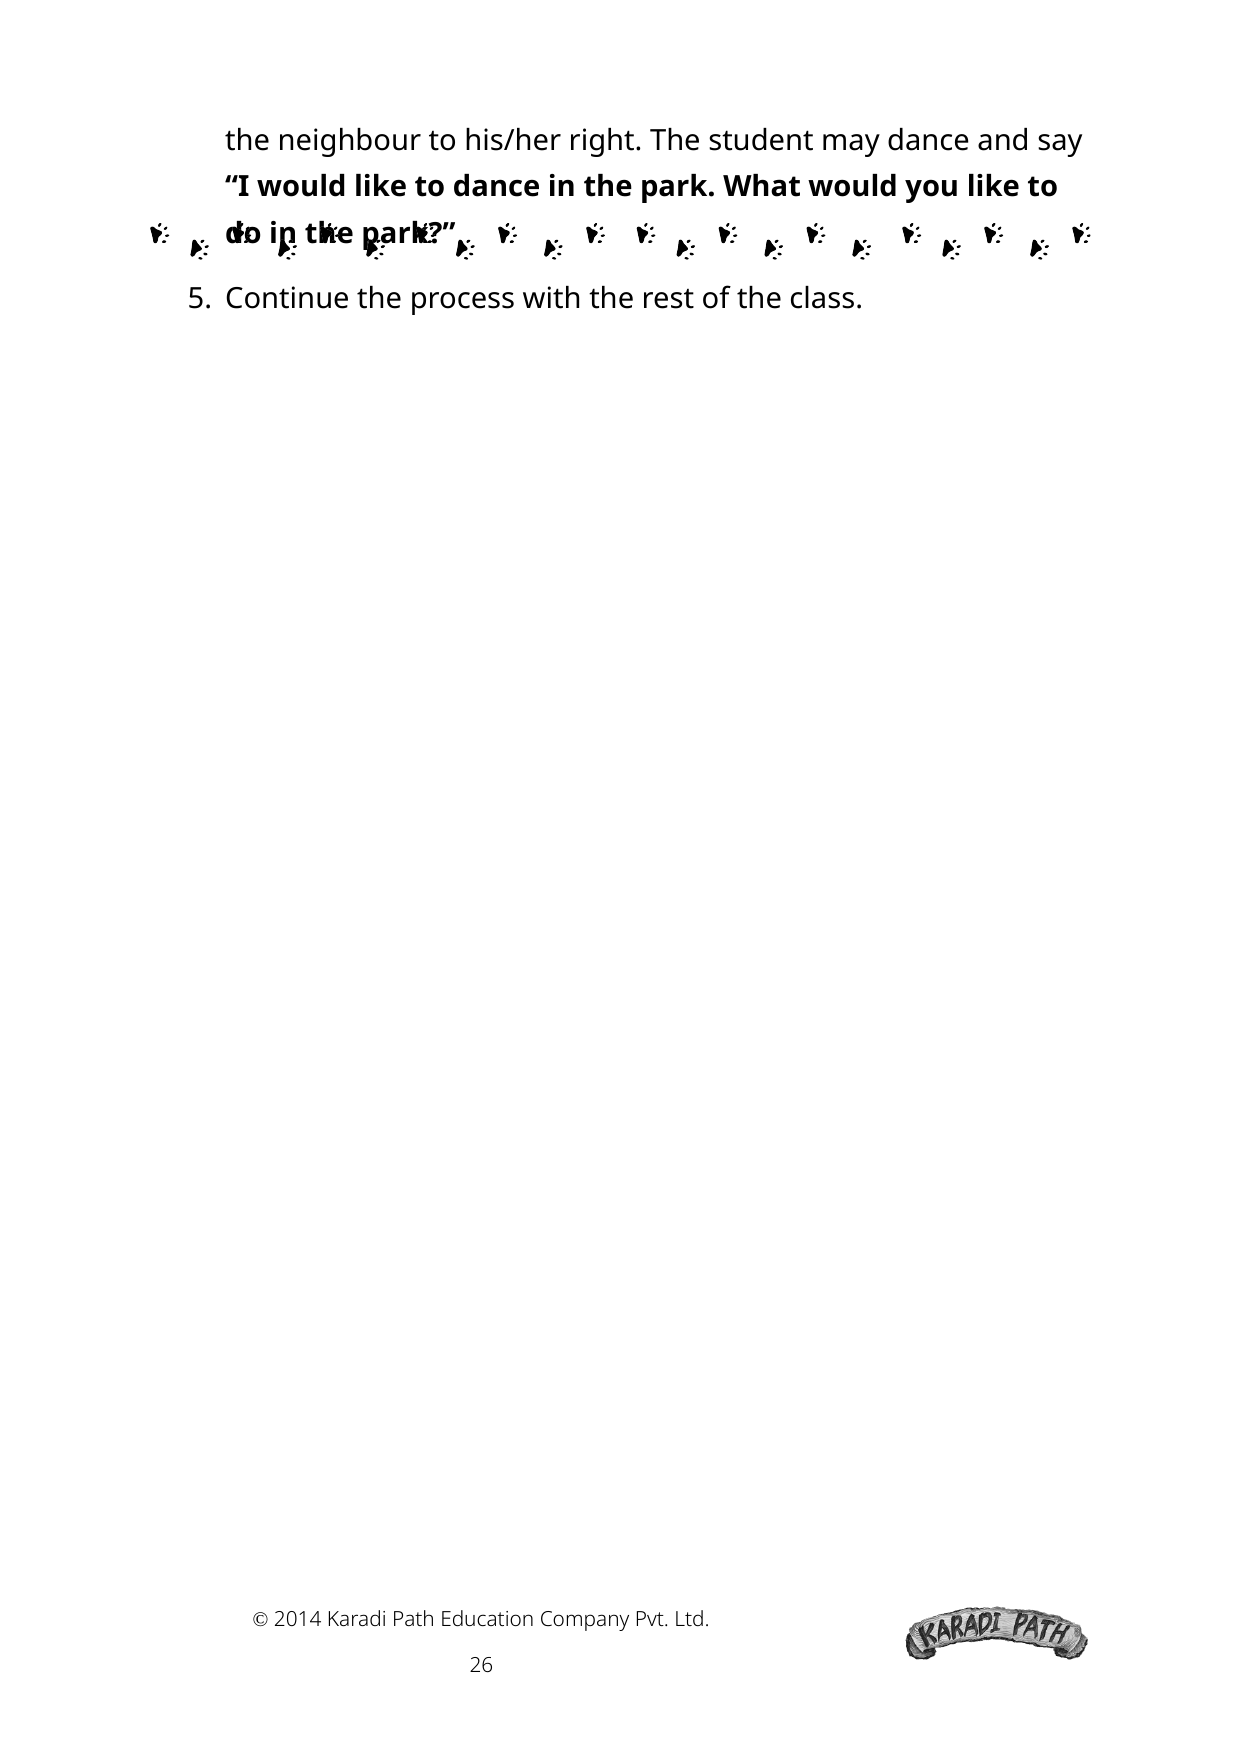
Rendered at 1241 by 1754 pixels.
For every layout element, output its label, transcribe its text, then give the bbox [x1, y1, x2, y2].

picture [150, 223, 1091, 265]
list Continue the process with the rest of the class. [187, 277, 1091, 317]
list Ask the student to answer the question, miming the actions based on the words and phrases they have learnt in this module. The student then has to pose the same question to the neighbour to his/her right. The student may dance and say “I would like to dance in the park. What would you like to do in the park?” [187, 119, 1091, 223]
picture [903, 1604, 1091, 1663]
